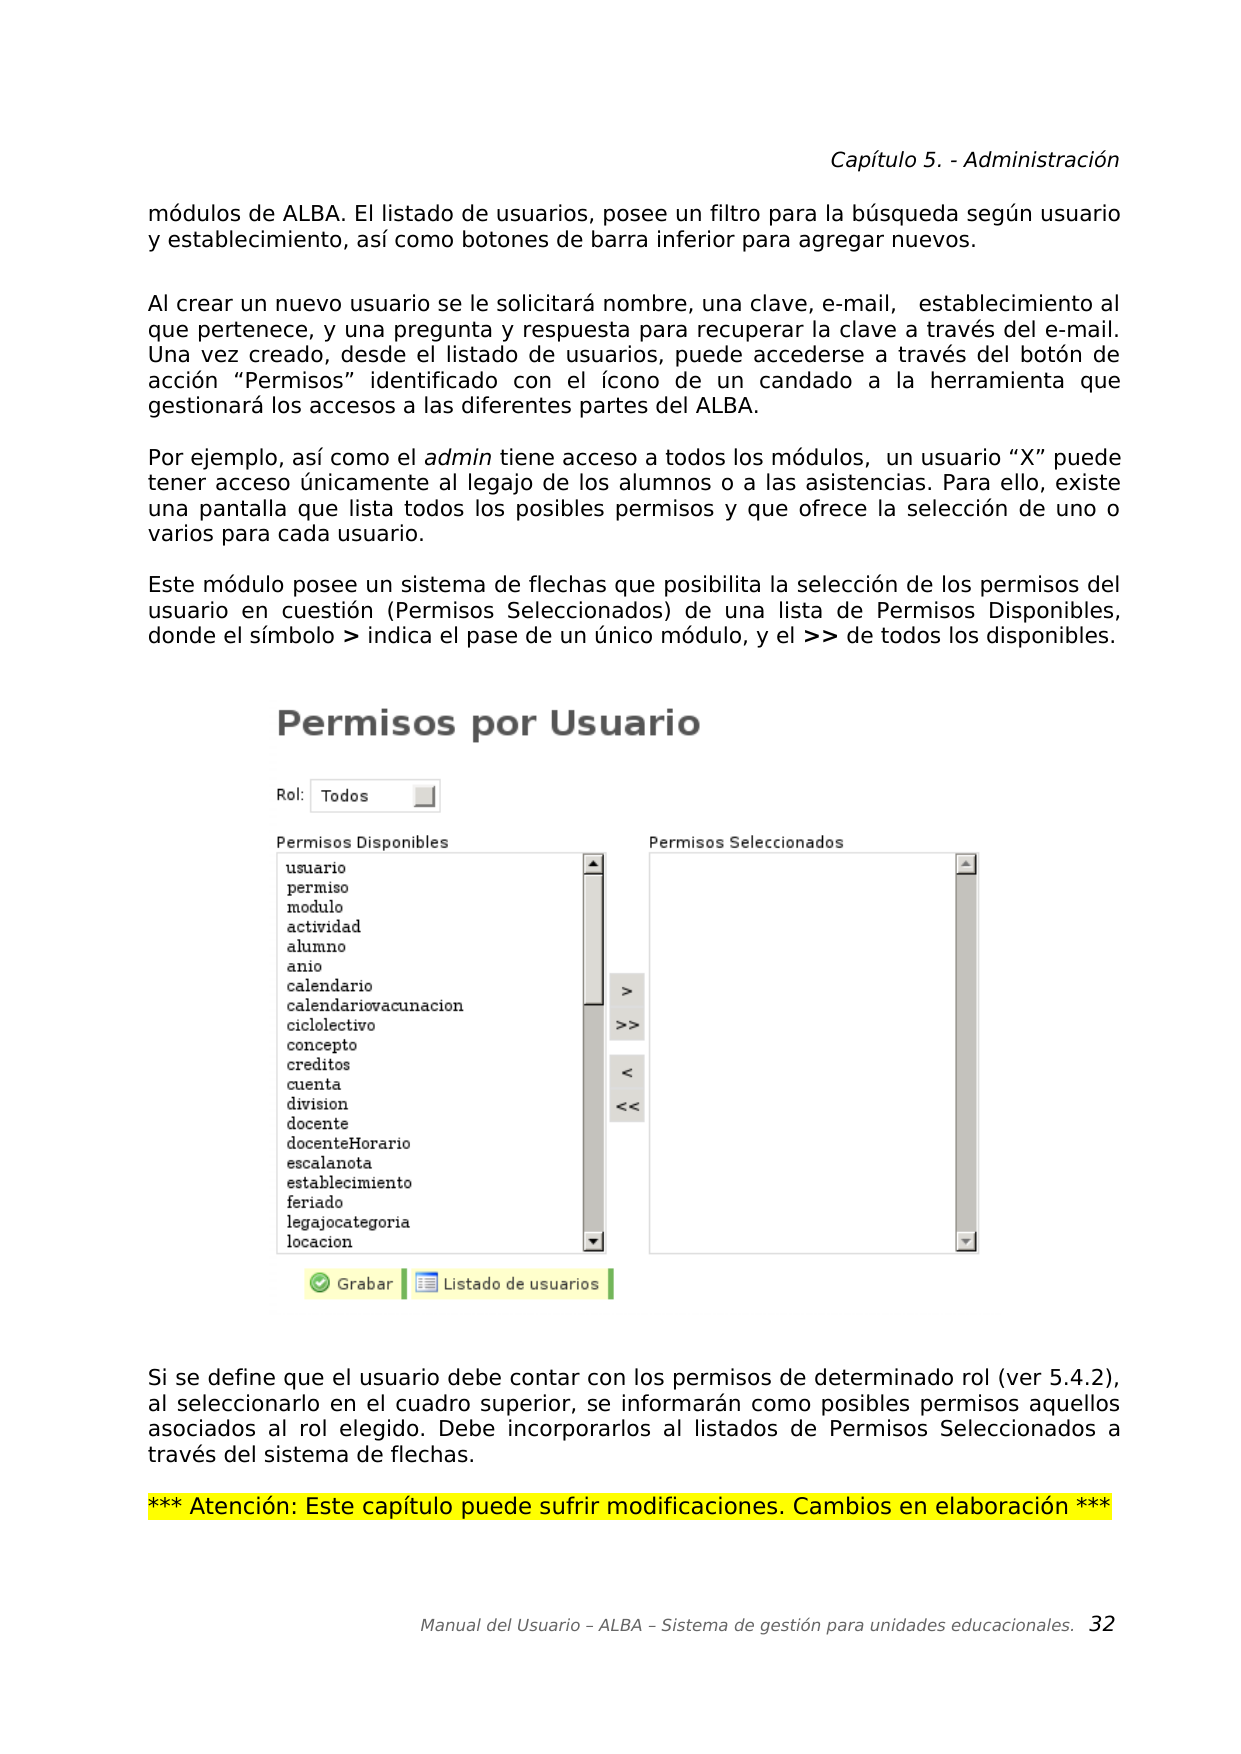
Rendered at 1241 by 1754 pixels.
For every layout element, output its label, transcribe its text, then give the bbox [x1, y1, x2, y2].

text Por ejemplo, así como el admin tiene acceso a todos los módulos, un usuario “X” puede tener acceso únicamente al legajo de los alumnos o a las asistencias. Para ello, existe una pantalla que lista todos los posibles permisos y que ofrece la selección de uno o varios para cada usuario. [148, 445, 1122, 547]
text módulos de ALBA. El listado de usuarios, posee un filtro para la búsqueda según usuario y establecimiento, así como botones de barra inferior para agregar nuevos. [148, 201, 1122, 252]
text Al crear un nuevo usuario se le solicitará nombre, una clave, e-mail, establecimiento al que pertenece, y una pregunta y respuesta para recuperar la clave a través del e-mail. Una vez creado, desde el listado de usuarios, puede accederse a través del botón de acción “Permisos” identificado con el ícono de un candado a la herramienta que gestionará los accesos a las diferentes partes del ALBA. [148, 292, 1122, 419]
picture [268, 700, 1002, 1315]
text *** Atención: Este capítulo puede sufrir modificaciones. Cambios en elaboración *** [148, 1493, 1122, 1520]
text Este módulo posee un sistema de flechas que posibilita la selección de los permisos del usuario en cuestión (Permisos Seleccionados) de una lista de Permisos Disponibles, donde el símbolo > indica el pase de un único módulo, y el >> de todos los disponibles. [148, 572, 1122, 649]
text Si se define que el usuario debe contar con los permisos de determinado rol (ver 5.4.2), al seleccionarlo en el cuadro superior, se informarán como posibles permisos aquellos asociados al rol elegido. Debe incorporarlos al listados de Permisos Seleccionados a través del sistema de flechas. [148, 1366, 1122, 1468]
